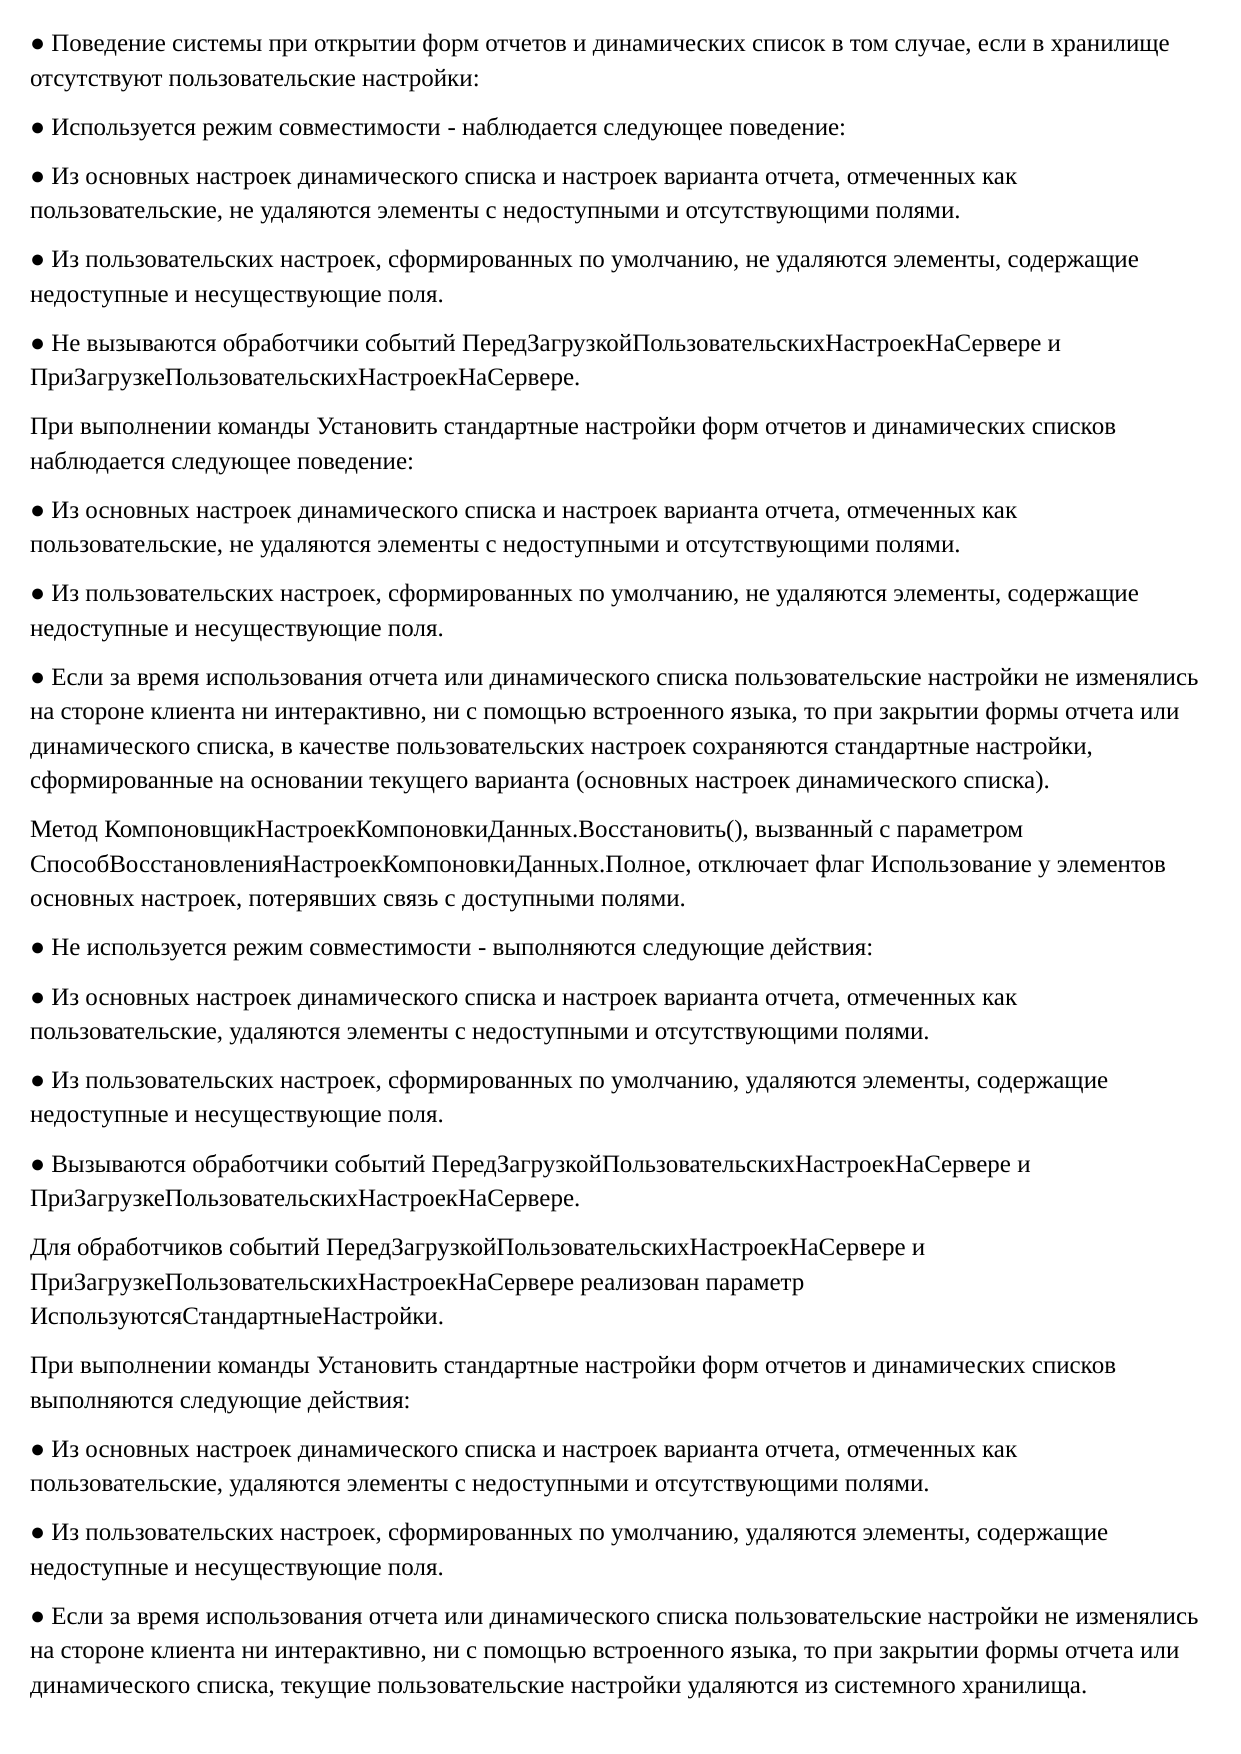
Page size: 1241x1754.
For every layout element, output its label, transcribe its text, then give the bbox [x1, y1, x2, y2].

text ● Не используется режим совместимости ‑ выполняются следующие действия: [30, 932, 1211, 961]
text ● Из основных настроек динамического списка и настроек варианта отчета, отмеченных как пользовательские, удаляются элементы с недоступными и отсутствующими полями. [30, 1434, 1211, 1497]
text ● Используется режим совместимости ‑ наблюдается следующее поведение: [30, 112, 1211, 140]
text ● Вызываются обработчики событий ПередЗагрузкойПользовательскихНастроекНаСервере и ПриЗагрузкеПользовательскихНастроекНаСервере. [30, 1149, 1211, 1212]
text ● Из пользовательских настроек, сформированных по умолчанию, удаляются элементы, содержащие недоступные и несуществующие поля. [30, 1517, 1211, 1581]
text ● Из пользовательских настроек, сформированных по умолчанию, не удаляются элементы, содержащие недоступные и несуществующие поля. [30, 578, 1211, 642]
text ● Из основных настроек динамического списка и настроек варианта отчета, отмеченных как пользовательские, удаляются элементы с недоступными и отсутствующими полями. [30, 982, 1211, 1045]
text При выполнении команды Установить стандартные настройки форм отчетов и динамических списков выполняются следующие действия: [30, 1350, 1211, 1413]
text ● Из пользовательских настроек, сформированных по умолчанию, удаляются элементы, содержащие недоступные и несуществующие поля. [30, 1065, 1211, 1128]
text ● Если за время использования отчета или динамического списка пользовательские настройки не изменялись на стороне клиента ни интерактивно, ни с помощью встроенного языка, то при закрытии формы отчета или динамического списка, текущие пользовательские настройки удаляются из системного хранилища. [30, 1601, 1211, 1698]
text ● Не вызываются обработчики событий ПередЗагрузкойПользовательскихНастроекНаСервере и ПриЗагрузкеПользовательскихНастроекНаСервере. [30, 328, 1211, 391]
text ● Из основных настроек динамического списка и настроек варианта отчета, отмеченных как пользовательские, не удаляются элементы с недоступными и отсутствующими полями. [30, 495, 1211, 558]
text Для обработчиков событий ПередЗагрузкойПользовательскихНастроекНаСервере и ПриЗагрузкеПользовательскихНастроекНаСервере реализован параметр ИспользуютсяСтандартныеНастройки. [30, 1232, 1211, 1330]
text При выполнении команды Установить стандартные настройки форм отчетов и динамических списков наблюдается следующее поведение: [30, 411, 1211, 474]
text ● Из основных настроек динамического списка и настроек варианта отчета, отмеченных как пользовательские, не удаляются элементы с недоступными и отсутствующими полями. [30, 161, 1211, 224]
text ● Поведение системы при открытии форм отчетов и динамических список в том случае, если в хранилище отсутствуют пользовательские настройки: [30, 28, 1211, 91]
text Метод КомпоновщикНастроекКомпоновкиДанных.Восстановить(), вызванный с параметром СпособВосстановленияНастроекКомпоновкиДанных.Полное, отключает флаг Использование у элементов основных настроек, потерявших связь с доступными полями. [30, 814, 1211, 912]
text ● Если за время использования отчета или динамического списка пользовательские настройки не изменялись на стороне клиента ни интерактивно, ни с помощью встроенного языка, то при закрытии формы отчета или динамического списка, в качестве пользовательских настроек сохраняются стандартные настройки, сформированные на основании текущего варианта (основных настроек динамического списка). [30, 662, 1211, 794]
text ● Из пользовательских настроек, сформированных по умолчанию, не удаляются элементы, содержащие недоступные и несуществующие поля. [30, 244, 1211, 307]
